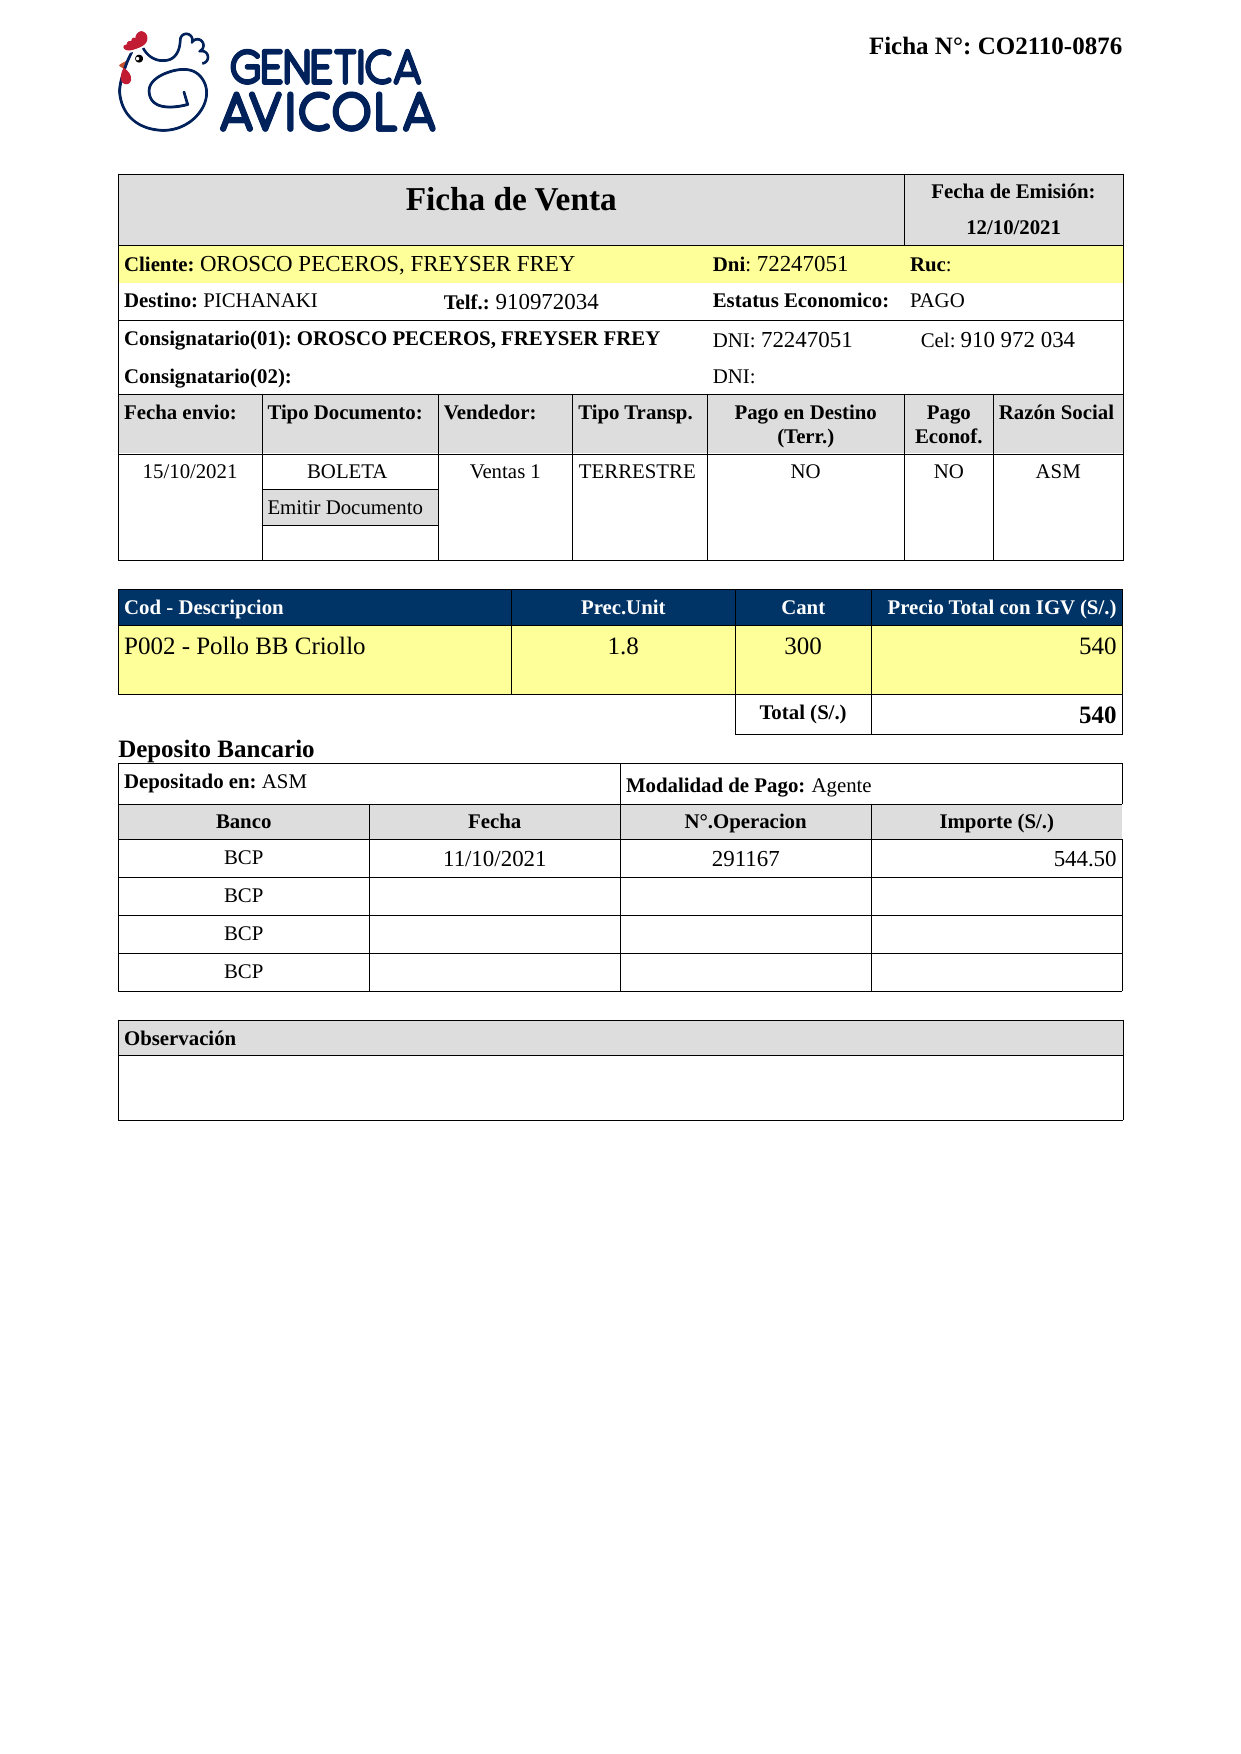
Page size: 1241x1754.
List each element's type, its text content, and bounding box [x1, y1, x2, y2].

table_cell 544.50 [872, 840, 1122, 877]
table_cell 12/10/2021 [905, 209, 1123, 245]
table_cell Cel: 910 972 034 [915, 321, 1123, 358]
table_cell DNI: [707, 358, 1123, 394]
table_cell [511, 695, 735, 734]
table_cell Ventas 1 [439, 455, 572, 560]
table_cell Razón Social [994, 395, 1123, 453]
table_cell [621, 954, 871, 991]
table_cell N°.Operacion [621, 805, 871, 839]
table_cell TERRESTRE [573, 455, 707, 560]
table_cell [370, 878, 620, 915]
table_cell Telf.: 910972034 [438, 283, 707, 320]
table_cell BCP [119, 954, 369, 991]
table_cell NO [708, 455, 904, 560]
table_cell ASM [994, 455, 1123, 560]
table_cell DNI: 72247051 [707, 321, 915, 358]
table_cell Ruc: [904, 246, 1123, 283]
table_cell Consignatario(01): OROSCO PECEROS, FREYSER FREY [119, 321, 707, 358]
table_cell 11/10/2021 [370, 840, 620, 877]
table_header Depositado en: ASM [119, 764, 620, 803]
table_cell Vendedor: [439, 395, 572, 453]
table_cell [119, 1056, 1123, 1119]
picture [118, 31, 436, 132]
table_cell PAGO [904, 283, 1123, 320]
table_header Cod - Descripcion [119, 590, 511, 625]
table_cell Tipo Transp. [573, 395, 707, 453]
table_cell BCP [119, 840, 369, 877]
table_cell Banco [119, 805, 369, 839]
table_header Fecha de Emisión: [905, 175, 1123, 209]
table_cell 15/10/2021 [119, 455, 262, 560]
table_cell Fecha envio: [119, 395, 262, 453]
table_cell Importe (S/.) [872, 805, 1122, 839]
table_cell [621, 878, 871, 915]
table_header Precio Total con IGV (S/.) [872, 590, 1122, 625]
table_cell [118, 695, 511, 734]
table_cell BCP [119, 916, 369, 953]
table_cell Destino: PICHANAKI [119, 283, 438, 320]
table_cell Emitir Documento [263, 490, 438, 525]
table_cell 540 [872, 626, 1122, 694]
table_cell [872, 916, 1122, 953]
table_cell Tipo Documento: [263, 395, 438, 453]
table_cell Consignatario(02): [119, 358, 707, 394]
table_cell Pago Econof. [905, 395, 993, 453]
table_header Ficha de Venta [119, 175, 904, 245]
table_cell BCP [119, 878, 369, 915]
table_header Prec.Unit [512, 590, 735, 625]
table_cell Total (S/.) [736, 695, 871, 734]
table_header Observación [119, 1021, 1123, 1055]
table_cell [370, 954, 620, 991]
table_cell Dni: 72247051 [707, 246, 904, 283]
table_header Cant [736, 590, 871, 625]
table_cell 540 [872, 695, 1122, 734]
table_header Modalidad de Pago: Agente [621, 764, 1122, 803]
table_cell NO [905, 455, 993, 560]
table_cell Estatus Economico: [707, 283, 904, 320]
table_cell 1.8 [512, 626, 735, 694]
table_cell [872, 954, 1122, 991]
table_cell [621, 916, 871, 953]
table_cell [872, 878, 1122, 915]
table_cell 300 [736, 626, 871, 694]
table_cell Cliente: OROSCO PECEROS, FREYSER FREY [119, 246, 707, 283]
table_cell BOLETA [263, 455, 438, 489]
text Deposito Bancario [118, 734, 1122, 763]
table_cell 291167 [621, 840, 871, 877]
table_cell [263, 526, 438, 560]
table_cell Fecha [370, 805, 620, 839]
table_cell P002 - Pollo BB Criollo [119, 626, 511, 694]
table_cell [370, 916, 620, 953]
table_cell Pago en Destino (Terr.) [708, 395, 904, 453]
